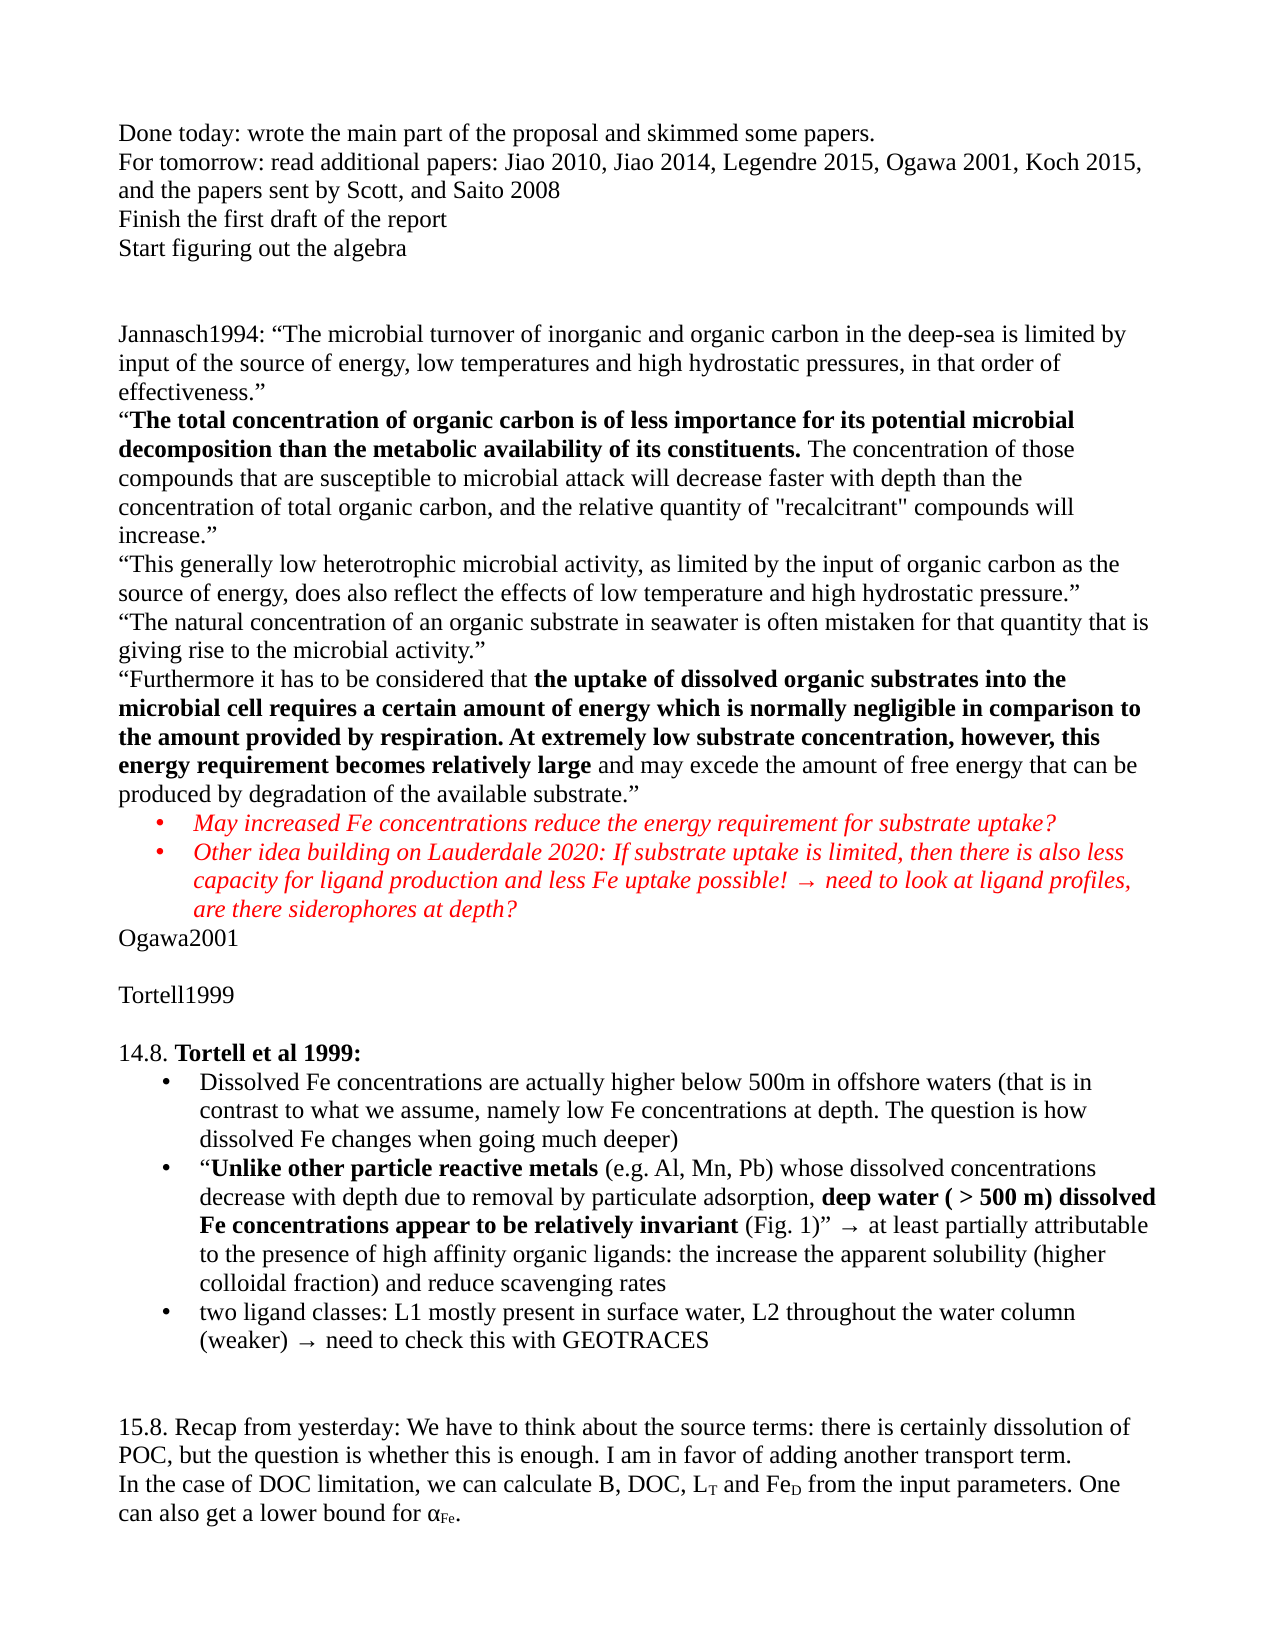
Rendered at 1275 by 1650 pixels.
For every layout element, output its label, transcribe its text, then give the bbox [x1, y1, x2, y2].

text 15.8. Recap from yesterday: We have to think about the source terms: there is certainly dissolution of POC, but the question is whether this is enough. I am in favor of adding another transport term. [118, 1412, 1157, 1469]
text “Furthermore it has to be considered that the uptake of dissolved organic substrates into the microbial cell requires a certain amount of energy which is normally negligible in comparison to the amount provided by respiration. At extremely low substrate concentration, however, this energy requirement becomes relatively large and may excede the amount of free energy that can be produced by degradation of the available substrate.” [118, 664, 1157, 808]
list “Unlike other particle reactive metals (e.g. Al, Mn, Pb) whose dissolved concentrations decrease with depth due to removal by particulate adsorption, deep water ( > 500 m) dissolved Fe concentrations appear to be relatively invariant (Fig. 1)” → at least partially attributable to the presence of high affinity organic ligands: the increase the apparent solubility (higher colloidal fraction) and reduce scavenging rates [162, 1153, 1157, 1297]
text Done today: wrote the main part of the proposal and skimmed some papers. [118, 118, 1157, 147]
text “This generally low heterotrophic microbial activity, as limited by the input of organic carbon as the source of energy, does also reflect the effects of low temperature and high hydrostatic pressure.” [118, 549, 1157, 607]
list Dissolved Fe concentrations are actually higher below 500m in offshore waters (that is in contrast to what we assume, namely low Fe concentrations at depth. The question is how dissolved Fe changes when going much deeper) [162, 1067, 1157, 1153]
text Start figuring out the algebra [118, 233, 1157, 262]
text Jannasch1994: “The microbial turnover of inorganic and organic carbon in the deep-sea is limited by input of the source of energy, low temperatures and high hydrostatic pressures, in that order of effectiveness.” [118, 319, 1157, 406]
text “The natural concentration of an organic substrate in seawater is often mistaken for that quantity that is giving rise to the microbial activity.” [118, 607, 1157, 664]
list two ligand classes: L1 mostly present in surface water, L2 throughout the water column (weaker) → need to check this with GEOTRACES [162, 1297, 1157, 1354]
text Finish the first draft of the report [118, 204, 1157, 233]
list May increased Fe concentrations reduce the energy requirement for substrate uptake? [156, 808, 1157, 837]
text For tomorrow: read additional papers: Jiao 2010, Jiao 2014, Legendre 2015, Ogawa 2001, Koch 2015, and the papers sent by Scott, and Saito 2008 [118, 147, 1157, 204]
list Other idea building on Lauderdale 2020: If substrate uptake is limited, then there is also less capacity for ligand production and less Fe uptake possible! → need to look at ligand profiles, are there siderophores at depth? [156, 837, 1157, 923]
text Ogawa2001 [118, 923, 1157, 952]
text Tortell1999 [118, 981, 1157, 1009]
text “The total concentration of organic carbon is of less importance for its potential microbial decomposition than the metabolic availability of its constituents. The concentration of those compounds that are susceptible to microbial attack will decrease faster with depth than the concentration of total organic carbon, and the relative quantity of "recalcitrant" compounds will increase.” [118, 406, 1157, 549]
text In the case of DOC limitation, we can calculate B, DOC, LT and FeD from the input parameters. One can also get a lower bound for αFe. [118, 1469, 1157, 1527]
text 14.8. Tortell et al 1999: [118, 1038, 1157, 1067]
